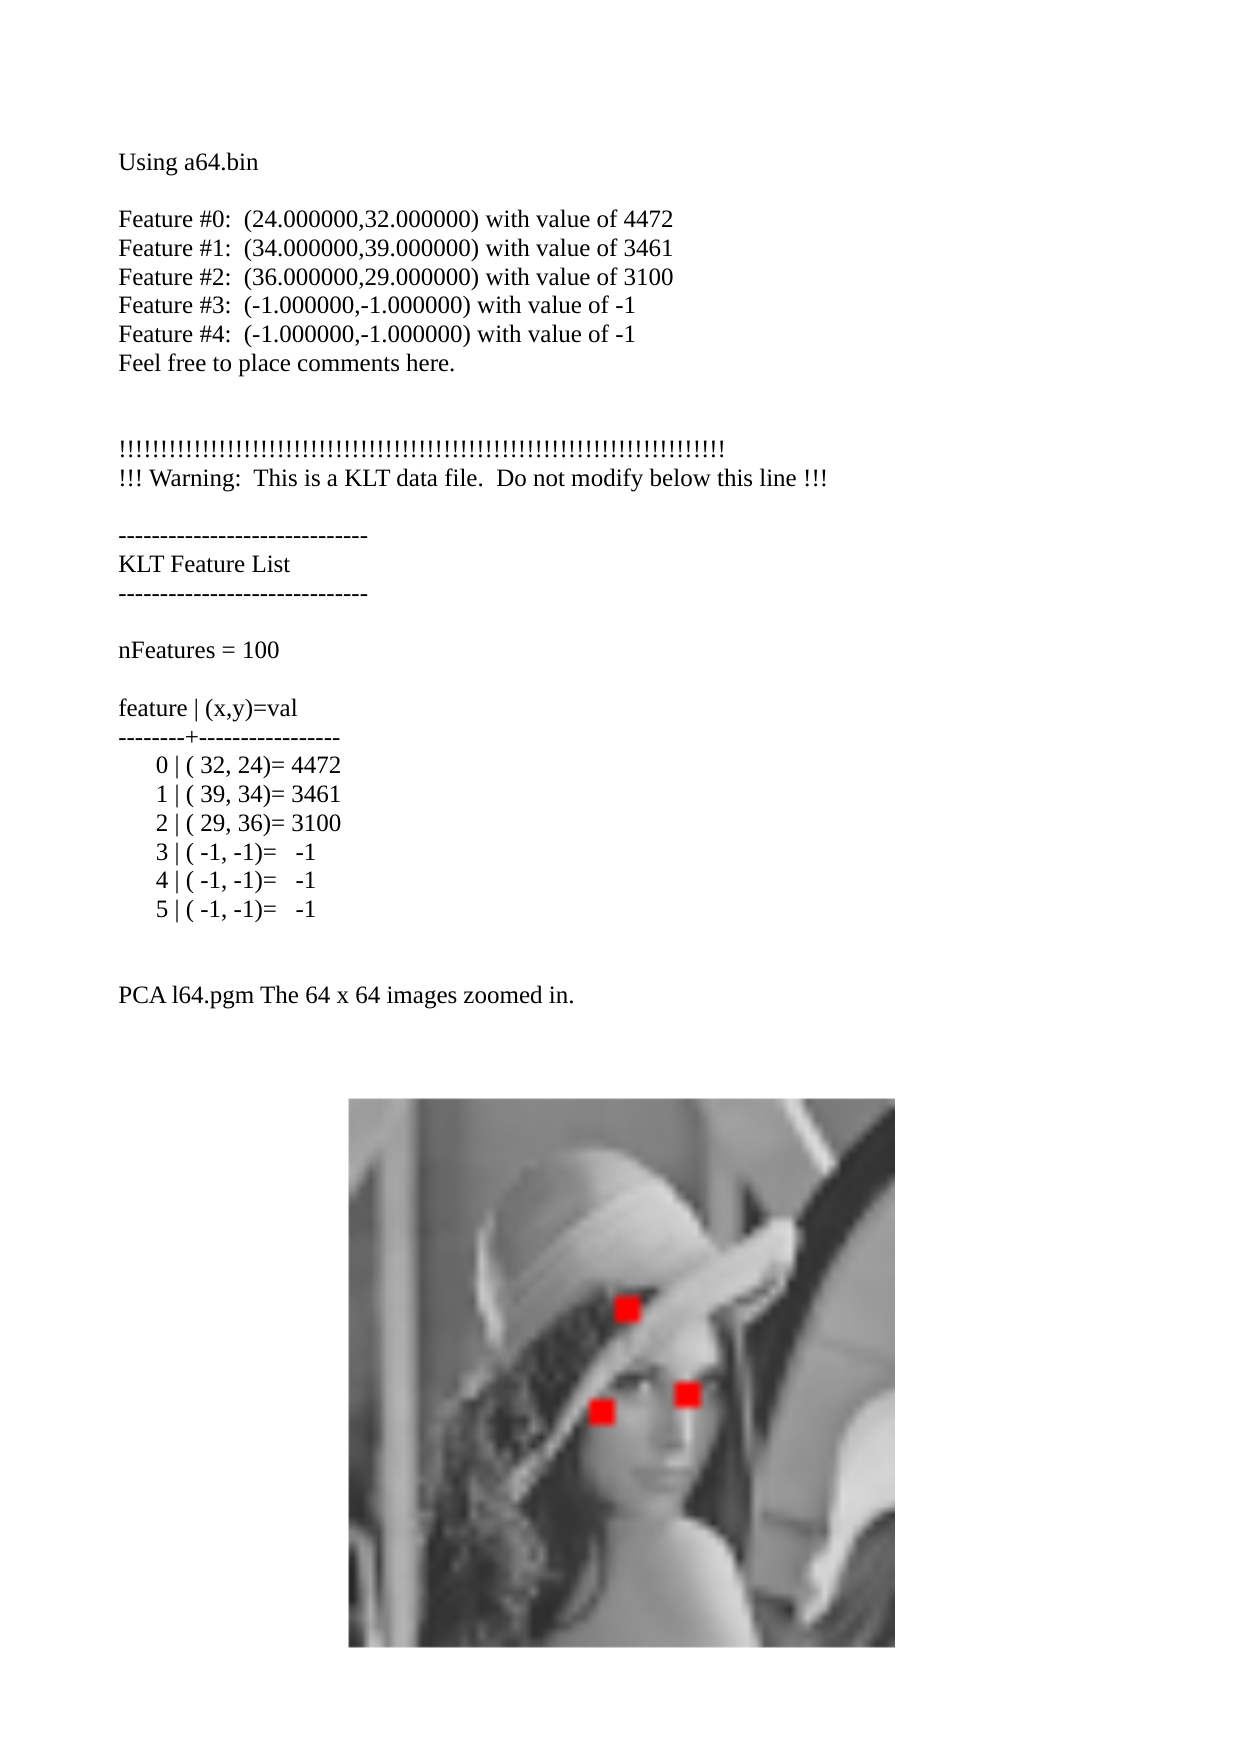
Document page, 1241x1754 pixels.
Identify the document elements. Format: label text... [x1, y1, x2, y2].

text ------------------------------ [118, 521, 1122, 549]
text KLT Feature List [118, 549, 1122, 578]
text nFeatures = 100 [118, 636, 1122, 664]
text 4 | ( -1, -1)= -1 [118, 866, 1122, 894]
text 2 | ( 29, 36)= 3100 [118, 808, 1122, 837]
text Feature #2: (36.000000,29.000000) with value of 3100 [118, 262, 1122, 291]
text !!! Warning: This is a KLT data file. Do not modify below this line !!! [118, 463, 1122, 492]
text Feel free to place comments here. [118, 348, 1122, 377]
text Using a64.bin [118, 147, 1122, 176]
picture [345, 1095, 895, 1650]
text Feature #0: (24.000000,32.000000) with value of 4472 [118, 204, 1122, 233]
text Feature #4: (-1.000000,-1.000000) with value of -1 [118, 319, 1122, 348]
text PCA l64.pgm The 64 x 64 images zoomed in. [118, 981, 1122, 1009]
text ------------------------------ [118, 578, 1122, 607]
text 5 | ( -1, -1)= -1 [118, 894, 1122, 923]
text 3 | ( -1, -1)= -1 [118, 837, 1122, 866]
text 1 | ( 39, 34)= 3461 [118, 779, 1122, 808]
text feature | (x,y)=val [118, 693, 1122, 722]
text Feature #3: (-1.000000,-1.000000) with value of -1 [118, 291, 1122, 319]
text Feature #1: (34.000000,39.000000) with value of 3461 [118, 233, 1122, 262]
text --------+----------------- [118, 722, 1122, 751]
text !!!!!!!!!!!!!!!!!!!!!!!!!!!!!!!!!!!!!!!!!!!!!!!!!!!!!!!!!!!!!!!!!!!!!!!!! [118, 434, 1122, 463]
text 0 | ( 32, 24)= 4472 [118, 751, 1122, 779]
